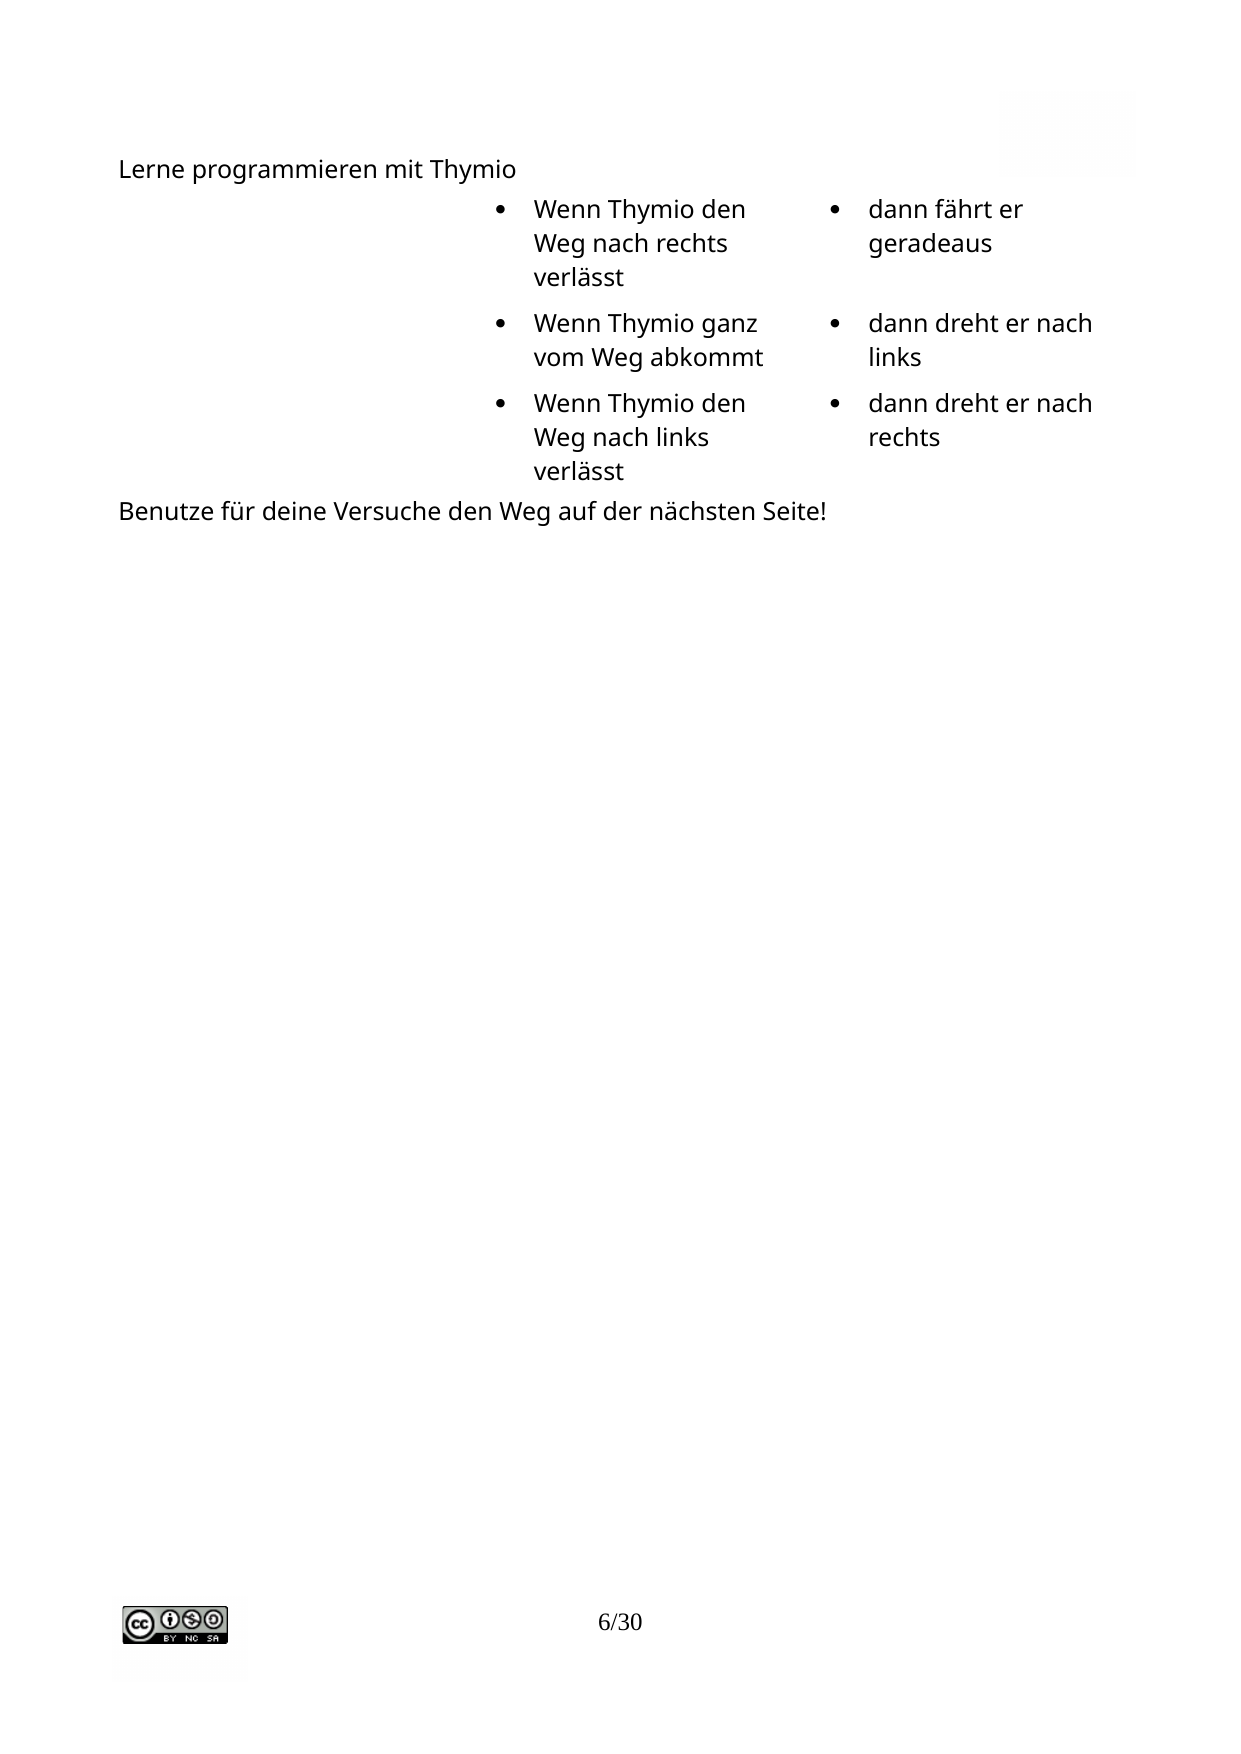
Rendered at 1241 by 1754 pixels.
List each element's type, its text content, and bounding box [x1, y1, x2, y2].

table_cell dann dreht er nach rechts [788, 380, 1122, 493]
table_cell dann dreht er nach links [788, 300, 1122, 379]
picture [112, 1596, 249, 1682]
picture [999, 91, 1136, 177]
table_cell Wenn Thymio den Weg nach rechts verlässt [453, 186, 787, 300]
text Benutze für deine Versuche den Weg auf der nächsten Seite! [118, 493, 1122, 527]
table_cell dann fährt er geradeaus [788, 186, 1122, 300]
table_cell Wenn Thymio ganz vom Weg abkommt [453, 300, 787, 379]
table_header [118, 186, 453, 493]
table_cell Wenn Thymio den Weg nach links verlässt [453, 380, 787, 493]
